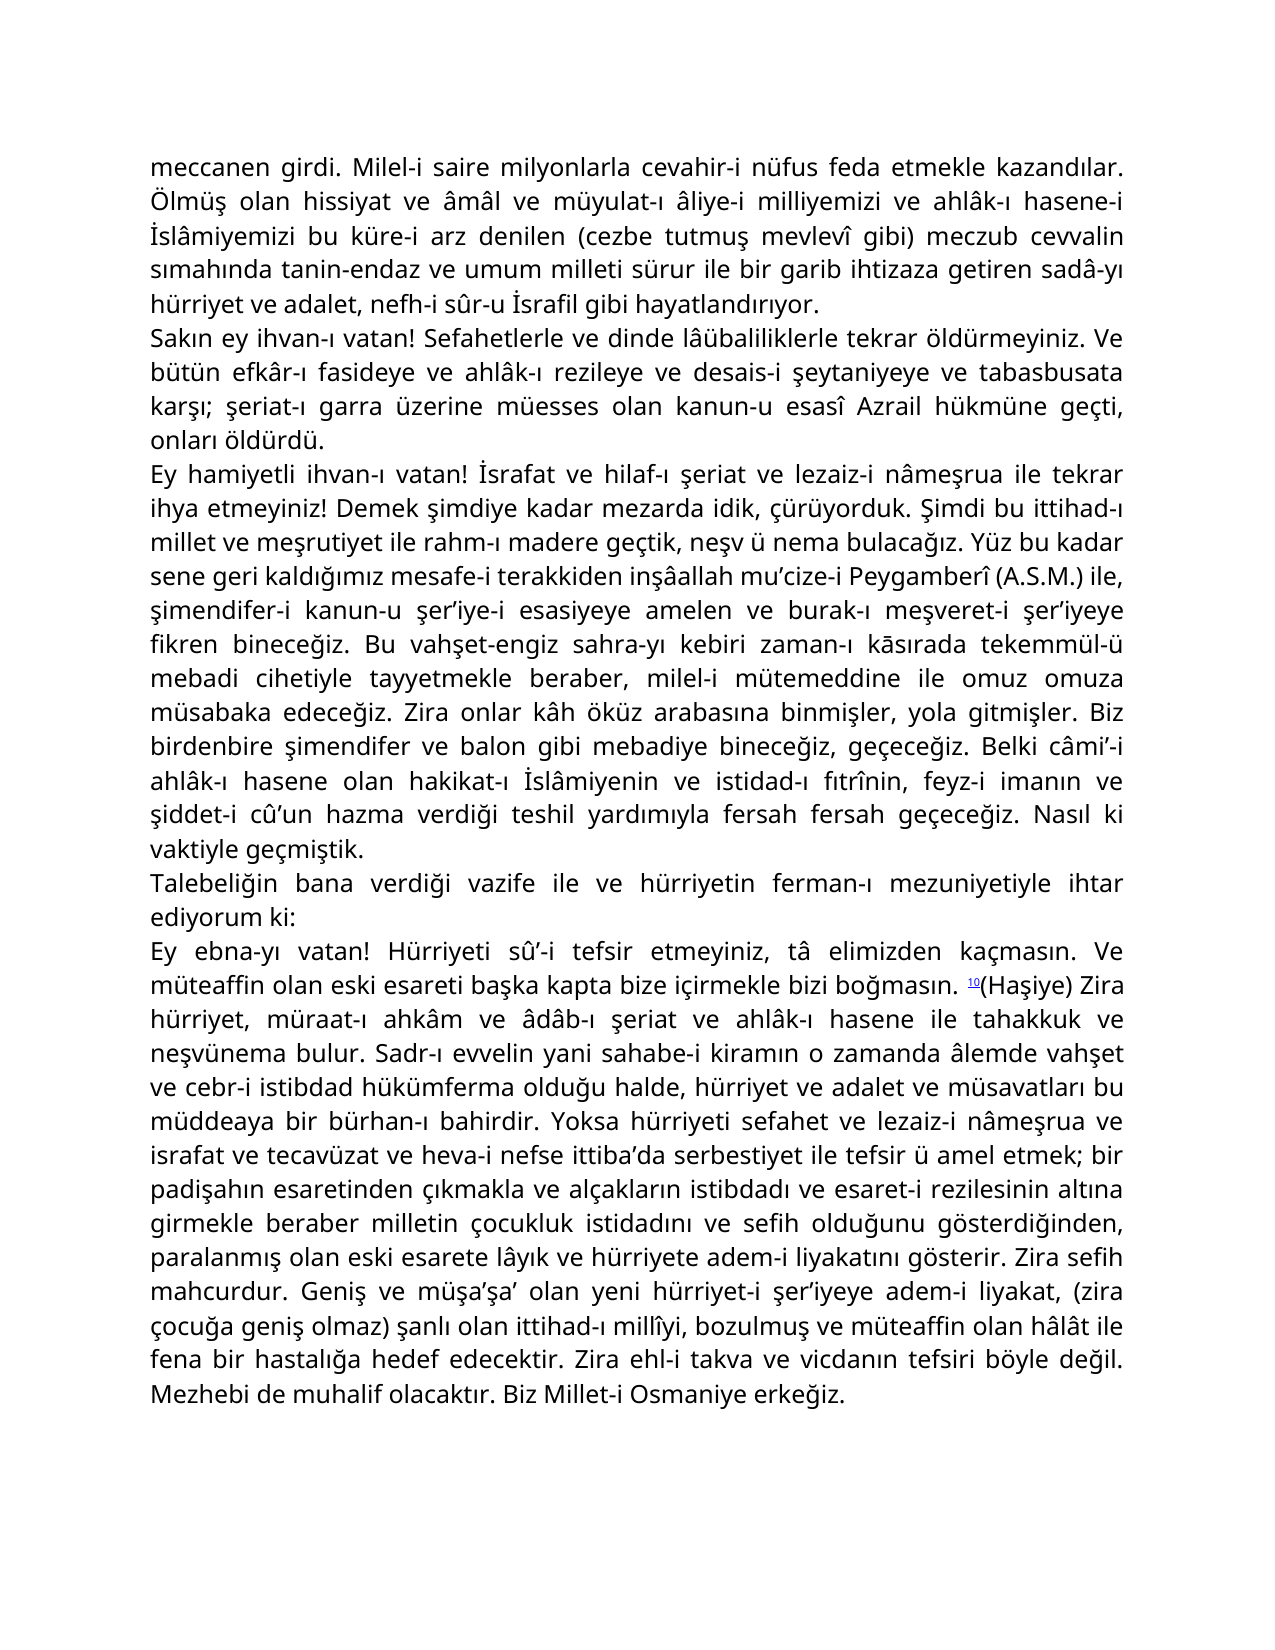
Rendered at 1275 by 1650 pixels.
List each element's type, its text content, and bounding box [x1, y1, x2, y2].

text Ey hamiyetli ihvan-ı vatan! İsrafat ve hilaf-ı şeriat ve lezaiz-i nâmeşrua ile tekrar ihya etmeyiniz! Demek şimdiye kadar mezarda idik, çürüyorduk. Şimdi bu ittihad-ı millet ve meşrutiyet ile rahm-ı madere geçtik, neşv ü nema bulacağız. Yüz bu kadar sene geri kaldığımız mesafe-i terakkiden inşâallah mu’cize-i Peygamberî (A.S.M.) ile, şimendifer-i kanun-u şer’iye-i esasiyeye amelen ve burak-ı meşveret-i şer’iyeye fikren bineceğiz. Bu vahşet-engiz sahra-yı kebiri zaman-ı kāsırada tekemmül-ü mebadi cihetiyle tayyetmekle beraber, milel-i mütemeddine ile omuz omuza müsabaka edeceğiz. Zira onlar kâh öküz arabasına binmişler, yola gitmişler. Biz birdenbire şimendifer ve balon gibi mebadiye bineceğiz, geçeceğiz. Belki câmi’-i ahlâk-ı hasene olan hakikat-ı İslâmiyenin ve istidad-ı fıtrînin, feyz-i imanın ve şiddet-i cû’un hazma verdiği teshil yardımıyla fersah fersah geçeceğiz. Nasıl ki vaktiyle geçmiştik. [150, 457, 1125, 865]
text Talebeliğin bana verdiği vazife ile ve hürriyetin ferman-ı mezuniyetiyle ihtar ediyorum ki: [150, 865, 1125, 933]
text Ey ebna-yı vatan! Hürriyeti sû’-i tefsir etmeyiniz, tâ elimizden kaçmasın. Ve müteaffin olan eski esareti başka kapta bize içirmekle bizi boğmasın. 10(Haşiye) Zira hürriyet, müraat-ı ahkâm ve âdâb-ı şeriat ve ahlâk-ı hasene ile tahakkuk ve neşvünema bulur. Sadr-ı evvelin yani sahabe-i kiramın o zamanda âlemde vahşet ve cebr-i istibdad hükümferma olduğu halde, hürriyet ve adalet ve müsavatları bu müddeaya bir bürhan-ı bahirdir. Yoksa hürriyeti sefahet ve lezaiz-i nâmeşrua ve israfat ve tecavüzat ve heva-i nefse ittiba’da serbestiyet ile tefsir ü amel etmek; bir padişahın esaretinden çıkmakla ve alçakların istibdadı ve esaret-i rezilesinin altına girmekle beraber milletin çocukluk istidadını ve sefih olduğunu gösterdiğinden, paralanmış olan eski esarete lâyık ve hürriyete adem-i liyakatını gösterir. Zira sefih mahcurdur. Geniş ve müşa’şa’ olan yeni hürriyet-i şer’iyeye adem-i liyakat, (zira çocuğa geniş olmaz) şanlı olan ittihad-ı millîyi, bozulmuş ve müteaffin olan hâlât ile fena bir hastalığa hedef edecektir. Zira ehl-i takva ve vicdanın tefsiri böyle değil. Mezhebi de muhalif olacaktır. Biz Millet-i Osmaniye erkeğiz. [150, 933, 1125, 1410]
text Sakın ey ihvan-ı vatan! Sefahetlerle ve dinde lâübaliliklerle tekrar öldürmeyiniz. Ve bütün efkâr-ı fasideye ve ahlâk-ı rezileye ve desais-i şeytaniyeye ve tabasbusata karşı; şeriat-ı garra üzerine müesses olan kanun-u esasî Azrail hükmüne geçti, onları öldürdü. [150, 320, 1125, 457]
text meccanen girdi. Milel-i saire milyonlarla cevahir-i nüfus feda etmekle kazandılar. Ölmüş olan hissiyat ve âmâl ve müyulat-ı âliye-i milliyemizi ve ahlâk-ı hasene-i İslâmiyemizi bu küre-i arz denilen (cezbe tutmuş mevlevî gibi) meczub cevvalin sımahında tanin-endaz ve umum milleti sürur ile bir garib ihtizaza getiren sadâ-yı hürriyet ve adalet, nefh-i sûr-u İsrafil gibi hayatlandırıyor. [150, 150, 1125, 320]
